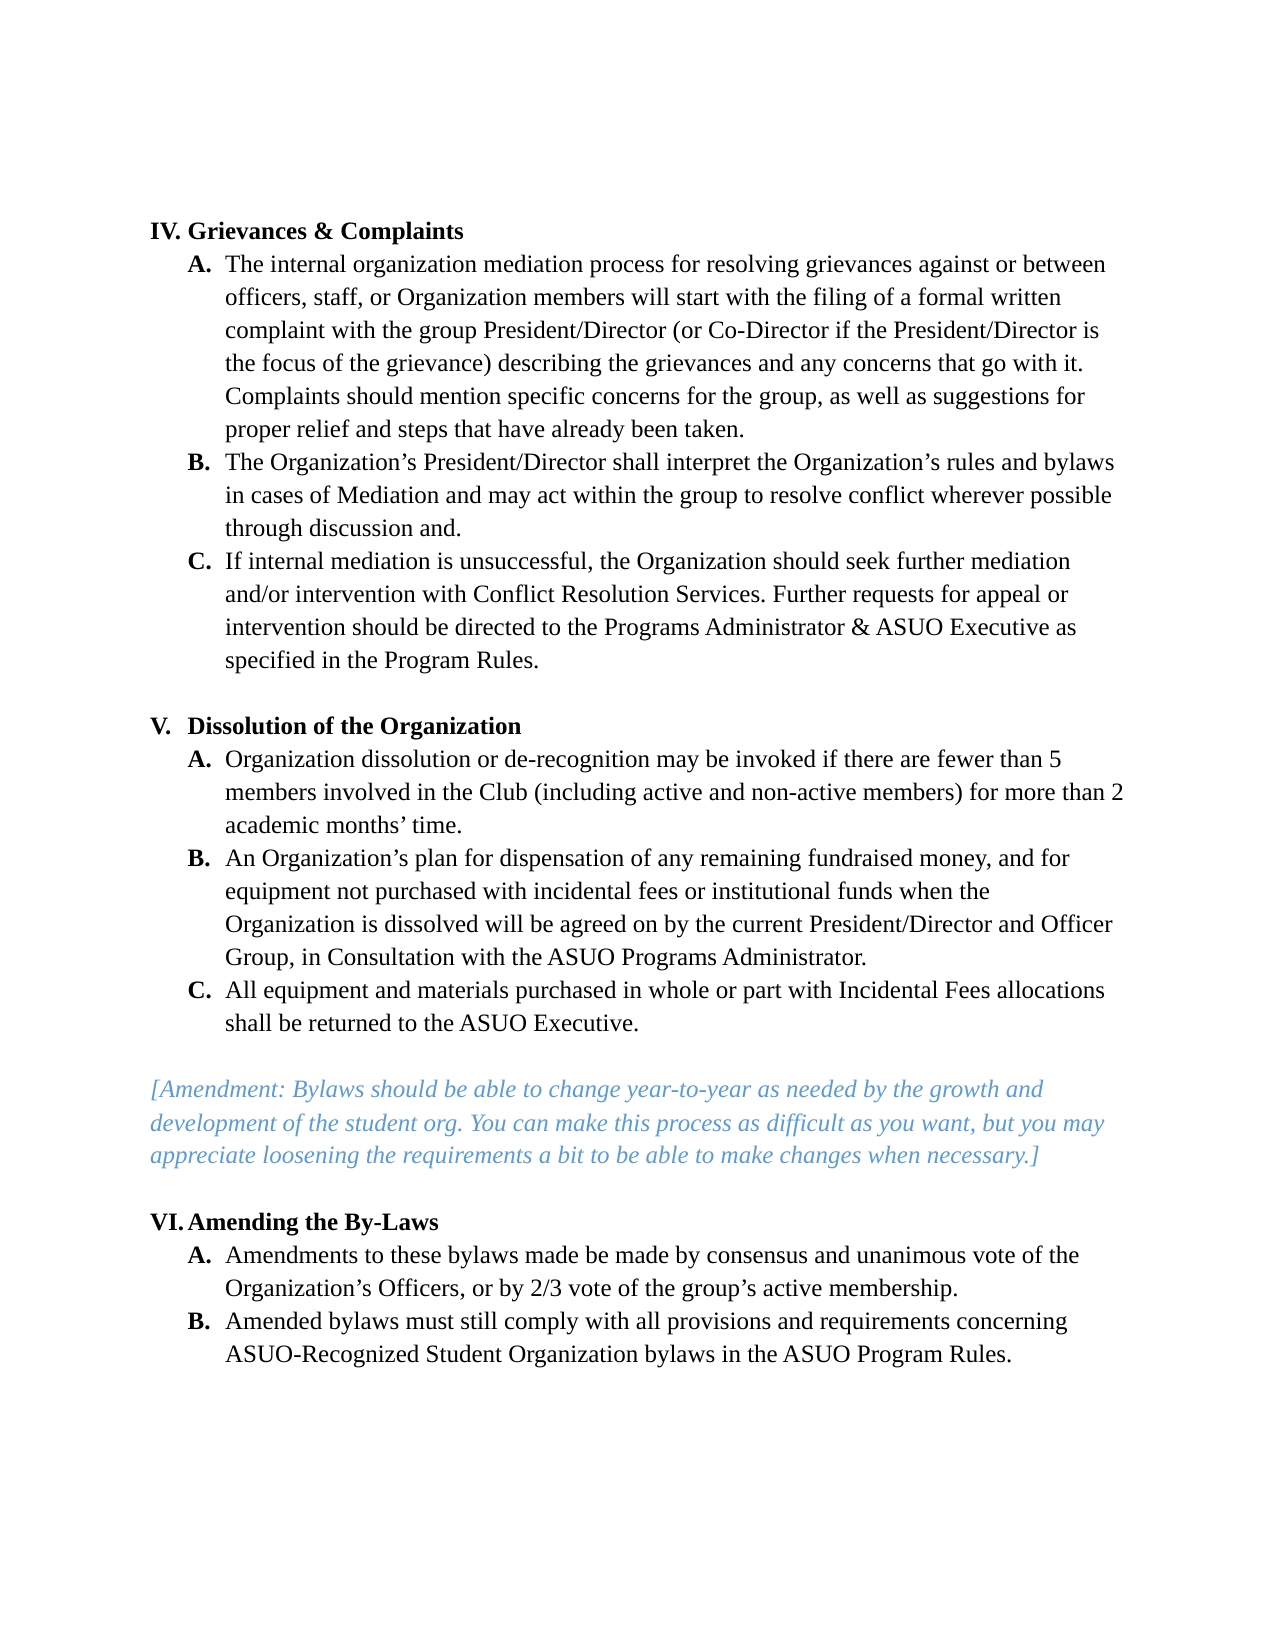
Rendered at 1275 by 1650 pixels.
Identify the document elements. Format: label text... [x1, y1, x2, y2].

list An Organization’s plan for dispensation of any remaining fundraised money, and for equipment not purchased with incidental fees or institutional funds when the Organization is dissolved will be agreed on by the current President/Director and Officer Group, in Consultation with the ASUO Programs Administrator. [187, 843, 1125, 971]
list [Amendment: Bylaws should be able to change year-to-year as needed by the growth and development of the student org. You can make this process as difficult as you want, but you may appreciate loosening the requirements a bit to be able to make changes when necessary.] [150, 1074, 1125, 1169]
list Dissolution of the Organization [150, 711, 1125, 740]
list All equipment and materials purchased in whole or part with Incidental Fees allocations shall be returned to the ASUO Executive. [187, 976, 1125, 1037]
list The internal organization mediation process for resolving grievances against or between officers, staff, or Organization members will start with the filing of a formal written complaint with the group President/Director (or Co-Director if the President/Director is the focus of the grievance) describing the grievances and any concerns that go with it. Complaints should mention specific concerns for the group, as well as suggestions for proper relief and steps that have already been taken. [187, 249, 1125, 443]
list The Organization’s President/Director shall interpret the Organization’s rules and bylaws in cases of Mediation and may act within the group to resolve conflict wherever possible through discussion and. [187, 447, 1125, 542]
list Amended bylaws must still comply with all provisions and requirements concerning ASUO-Recognized Student Organization bylaws in the ASUO Program Rules. [187, 1306, 1125, 1367]
list Organization dissolution or de-recognition may be invoked if there are fewer than 5 members involved in the Club (including active and non-active members) for more than 2 academic months’ time. [187, 744, 1125, 839]
list Amendments to these bylaws made be made by consensus and unanimous vote of the Organization’s Officers, or by 2/3 vote of the group’s active membership. [187, 1240, 1125, 1301]
list Grievances & Complaints [150, 216, 1125, 245]
list If internal mediation is unsuccessful, the Organization should seek further mediation and/or intervention with Conflict Resolution Services. Further requests for appeal or intervention should be directed to the Programs Administrator & ASUO Executive as specified in the Program Rules. [187, 546, 1125, 674]
list Amending the By-Laws [150, 1207, 1125, 1235]
